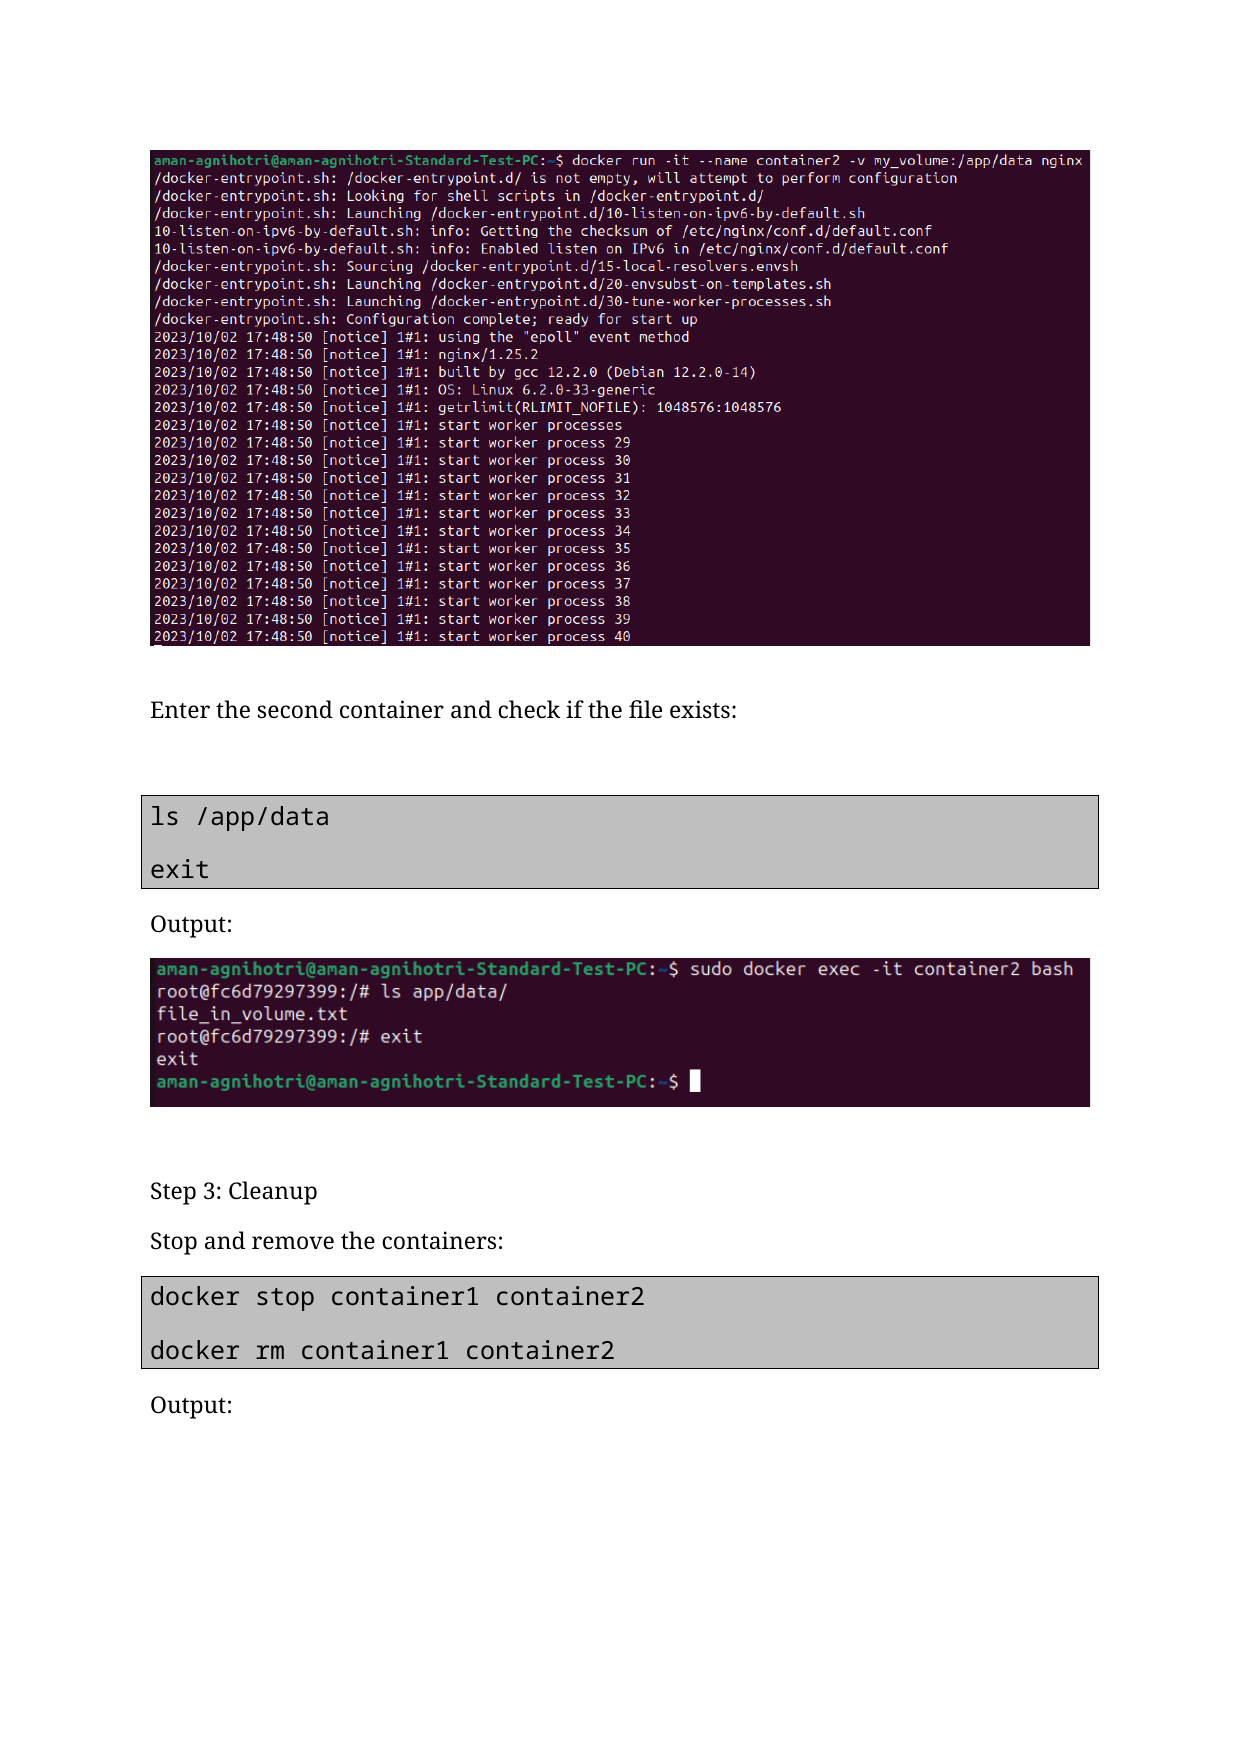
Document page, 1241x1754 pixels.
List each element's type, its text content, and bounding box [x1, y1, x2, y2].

text ls /app/data [142, 796, 1098, 832]
picture [150, 150, 1091, 646]
text docker stop container1 container2 [142, 1277, 1098, 1313]
text Stop and remove the containers: [150, 1225, 1090, 1257]
text Enter the second container and check if the file exists: [150, 694, 1090, 725]
text Step 3: Cleanup [150, 1175, 1090, 1206]
text exit [142, 848, 1098, 888]
picture [150, 958, 1091, 1107]
text docker rm container1 container2 [142, 1329, 1098, 1368]
text Output: [150, 1389, 1090, 1420]
text Output: [150, 908, 1090, 939]
